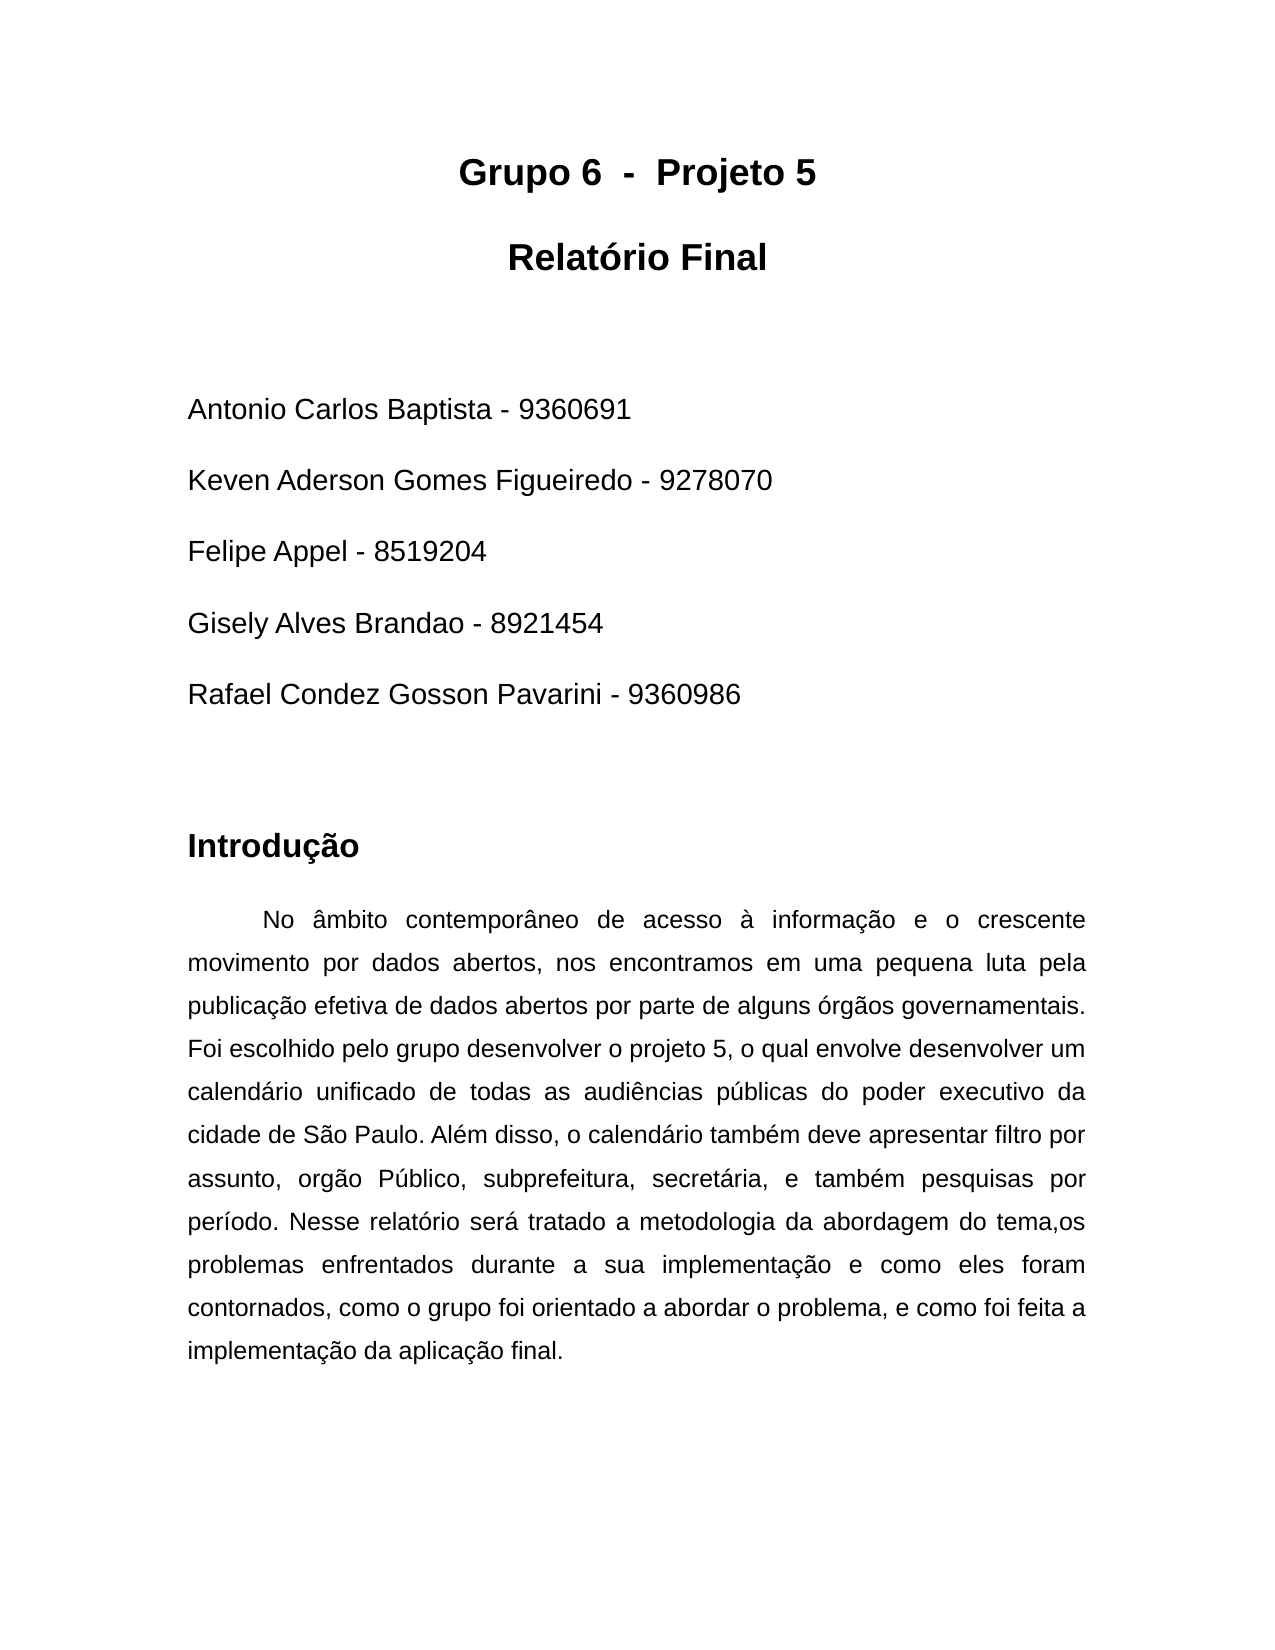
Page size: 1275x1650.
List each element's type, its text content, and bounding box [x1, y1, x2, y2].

text No âmbito contemporâneo de acesso à informação e o crescente movimento por dados abertos, nos encontramos em uma pequena luta pela publicação efetiva de dados abertos por parte de alguns órgãos governamentais. Foi escolhido pelo grupo desenvolver o projeto 5, o qual envolve desenvolver um calendário unificado de todas as audiências públicas do poder executivo da cidade de São Paulo. Além disso, o calendário também deve apresentar filtro por assunto, orgão Público, subprefeitura, secretária, e também pesquisas por período. Nesse relatório será tratado a metodologia da abordagem do tema,os problemas enfrentados durante a sua implementação e como eles foram contornados, como o grupo foi orientado a abordar o problema, e como foi feita a implementação da aplicação final. [187, 905, 1087, 1365]
text Keven Aderson Gomes Figueiredo - 9278070 [187, 463, 1087, 497]
text Gisely Alves Brandao - 8921454 [187, 606, 1087, 639]
text Rafael Condez Gosson Pavarini - 9360986 [187, 677, 1087, 710]
text Relatório Final [187, 236, 1087, 279]
text Grupo 6 - Projeto 5 [187, 150, 1087, 193]
text Introdução [187, 826, 1087, 865]
text Antonio Carlos Baptista - 9360691 [187, 392, 1087, 426]
text Felipe Appel - 8519204 [187, 534, 1087, 568]
